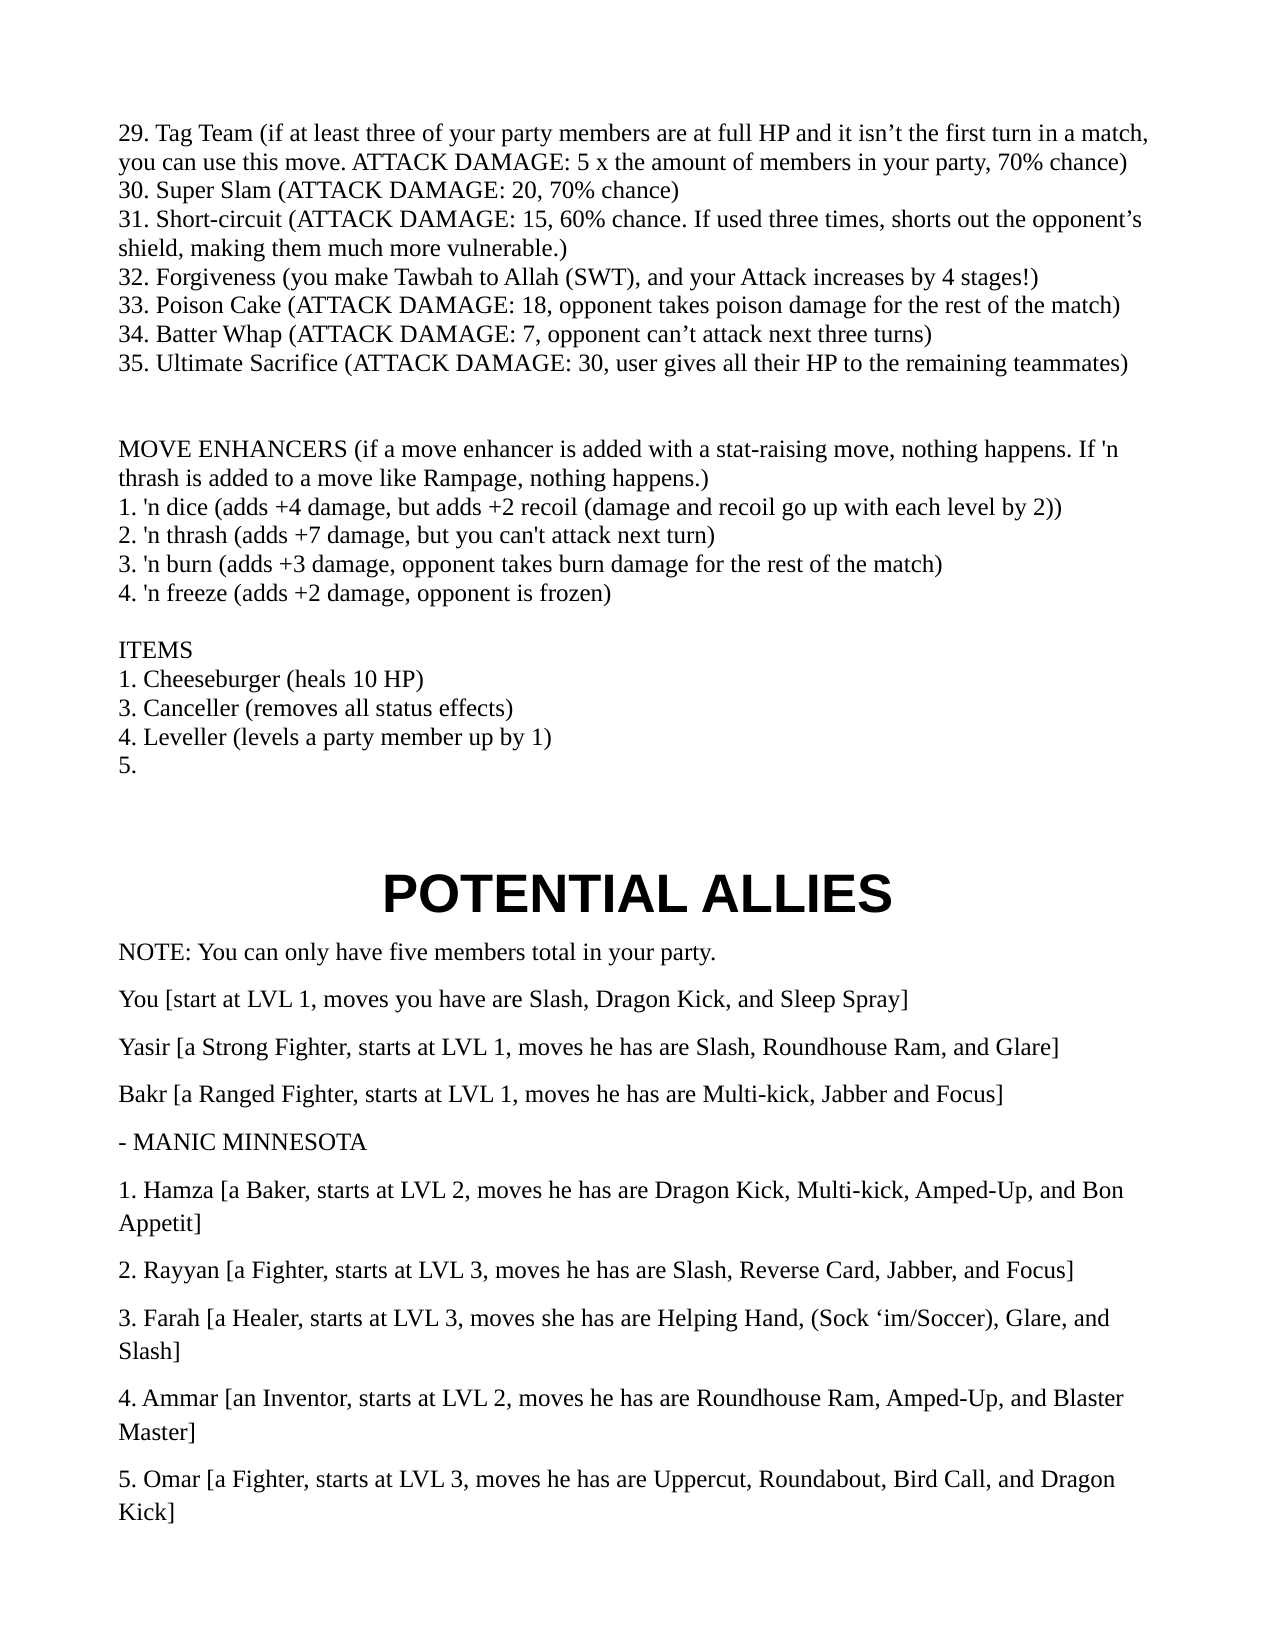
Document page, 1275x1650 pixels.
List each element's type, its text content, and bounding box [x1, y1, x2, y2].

text 32. Forgiveness (you make Tawbah to Allah (SWT), and your Attack increases by 4 stages!) [118, 262, 1157, 291]
text 3. Farah [a Healer, starts at LVL 3, moves she has are Helping Hand, (Sock ‘im/Soccer), Glare, and Slash] [118, 1303, 1157, 1365]
text MOVE ENHANCERS (if a move enhancer is added with a stat-raising move, nothing happens. If 'n thrash is added to a move like Rampage, nothing happens.) 1. 'n dice (adds +4 damage, but adds +2 recoil (damage and recoil go up with each level by 2)) 2. 'n thrash (adds +7 damage, but you can't attack next turn) 3. 'n burn (adds +3 damage, opponent takes burn damage for the rest of the match) 4. 'n freeze (adds +2 damage, opponent is frozen) ITEMS 1. Cheeseburger (heals 10 HP) 3. Canceller (removes all status effects) 4. Leveller (levels a party member up by 1) [118, 406, 1157, 751]
text Yasir [a Strong Fighter, starts at LVL 1, moves he has are Slash, Roundhouse Ram, and Glare] [118, 1032, 1157, 1061]
text 34. Batter Whap (ATTACK DAMAGE: 7, opponent can’t attack next three turns) [118, 319, 1157, 348]
title POTENTIAL ALLIES [118, 862, 1157, 924]
text - MANIC MINNESOTA [118, 1127, 1157, 1156]
text 35. Ultimate Sacrifice (ATTACK DAMAGE: 30, user gives all their HP to the remaining teammates) [118, 348, 1157, 377]
text 33. Poison Cake (ATTACK DAMAGE: 18, opponent takes poison damage for the rest of the match) [118, 291, 1157, 319]
text 5. Omar [a Fighter, starts at LVL 3, moves he has are Uppercut, Roundabout, Bird Call, and Dragon Kick] [118, 1464, 1157, 1526]
text 31. Short-circuit (ATTACK DAMAGE: 15, 60% chance. If used three times, shorts out the opponent’s shield, making them much more vulnerable.) [118, 204, 1157, 262]
text You [start at LVL 1, moves you have are Slash, Dragon Kick, and Sleep Spray] [118, 984, 1157, 1013]
text 30. Super Slam (ATTACK DAMAGE: 20, 70% chance) [118, 176, 1157, 204]
text Bakr [a Ranged Fighter, starts at LVL 1, moves he has are Multi-kick, Jabber and Focus] [118, 1079, 1157, 1108]
text 29. Tag Team (if at least three of your party members are at full HP and it isn’t the first turn in a match, you can use this move. ATTACK DAMAGE: 5 x the amount of members in your party, 70% chance) [118, 118, 1157, 176]
text 5. [118, 751, 1157, 779]
text 2. Rayyan [a Fighter, starts at LVL 3, moves he has are Slash, Reverse Card, Jabber, and Focus] [118, 1255, 1157, 1284]
text 4. Ammar [an Inventor, starts at LVL 2, moves he has are Roundhouse Ram, Amped-Up, and Blaster Master] [118, 1383, 1157, 1445]
text 1. Hamza [a Baker, starts at LVL 2, moves he has are Dragon Kick, Multi-kick, Amped-Up, and Bon Appetit] [118, 1175, 1157, 1236]
text NOTE: You can only have five members total in your party. [118, 937, 1157, 965]
